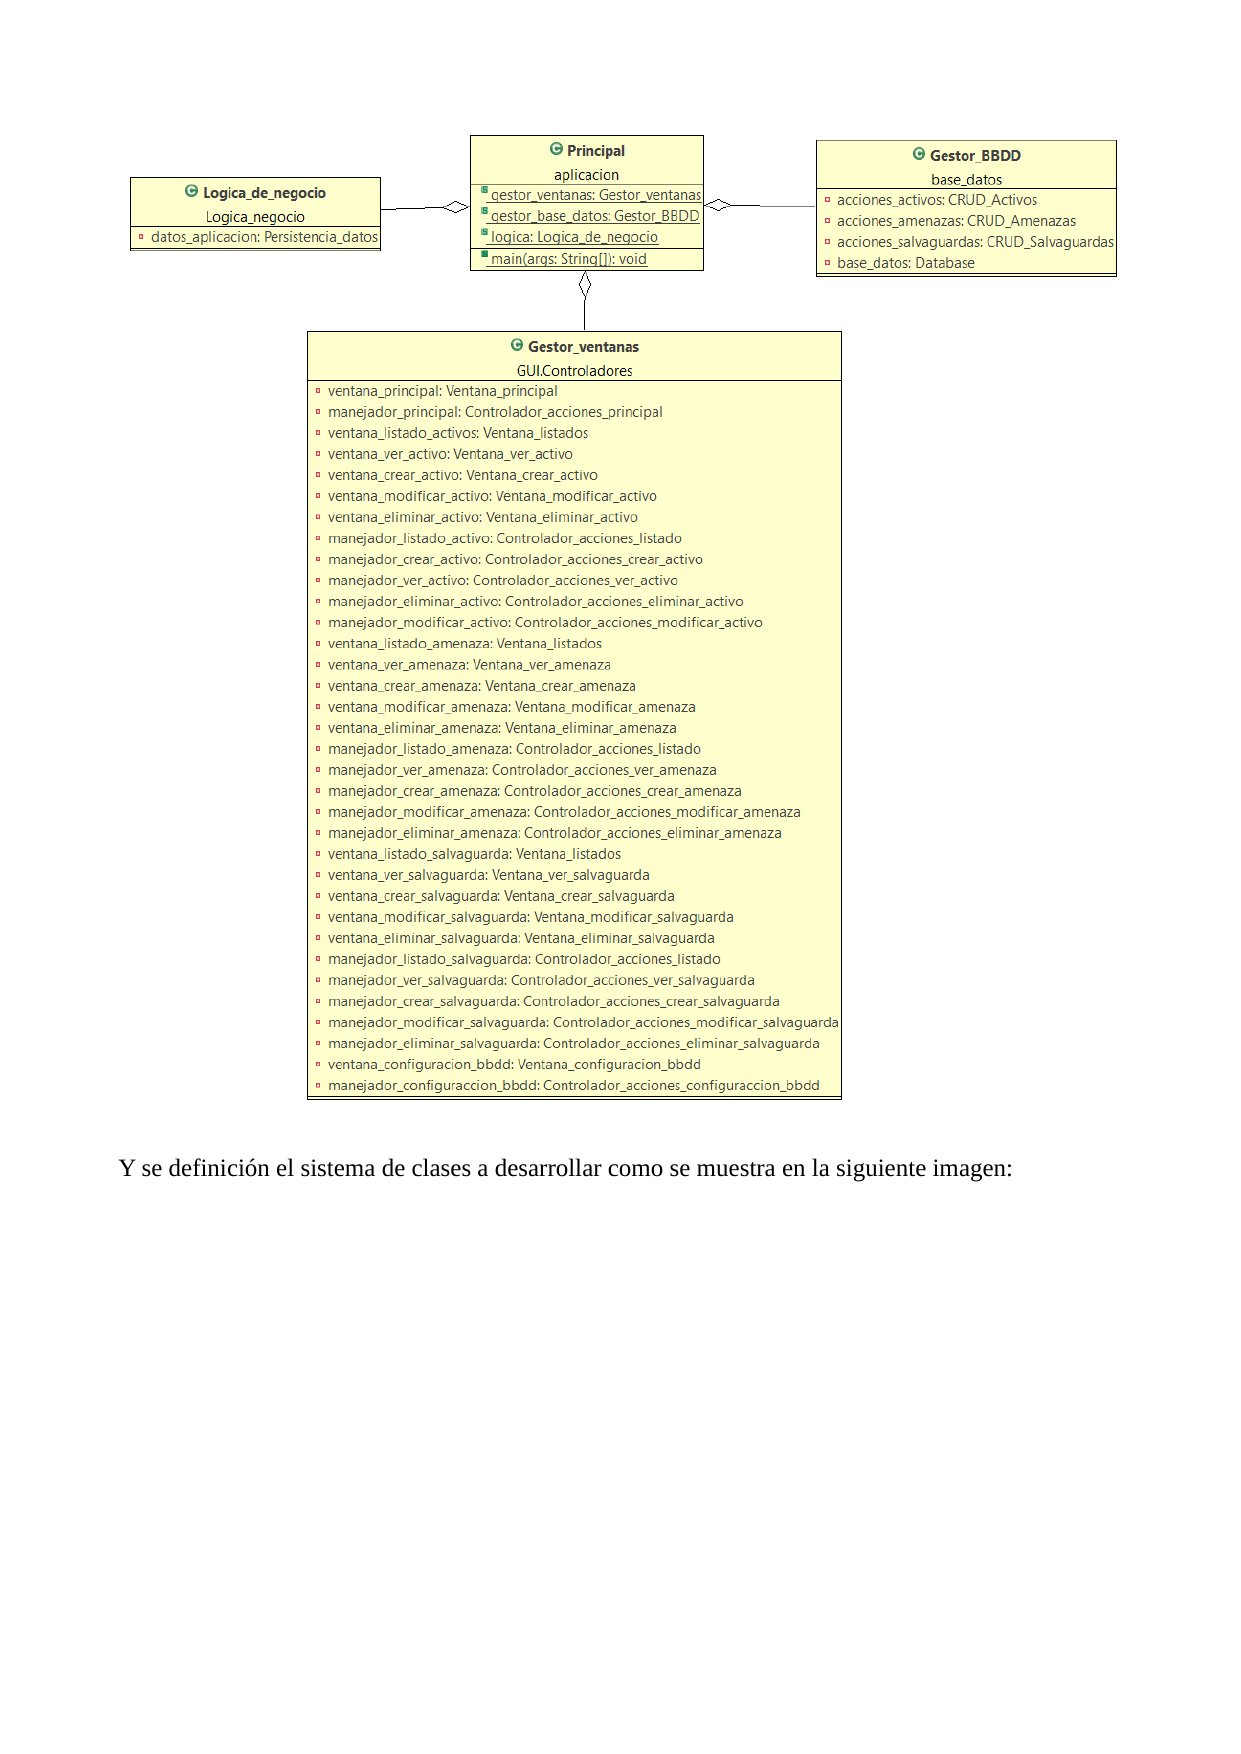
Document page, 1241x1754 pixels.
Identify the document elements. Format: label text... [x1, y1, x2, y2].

picture [118, 118, 1123, 1154]
text Y se definición el sistema de clases a desarrollar como se muestra en la siguiente imagen: [118, 1154, 1122, 1182]
